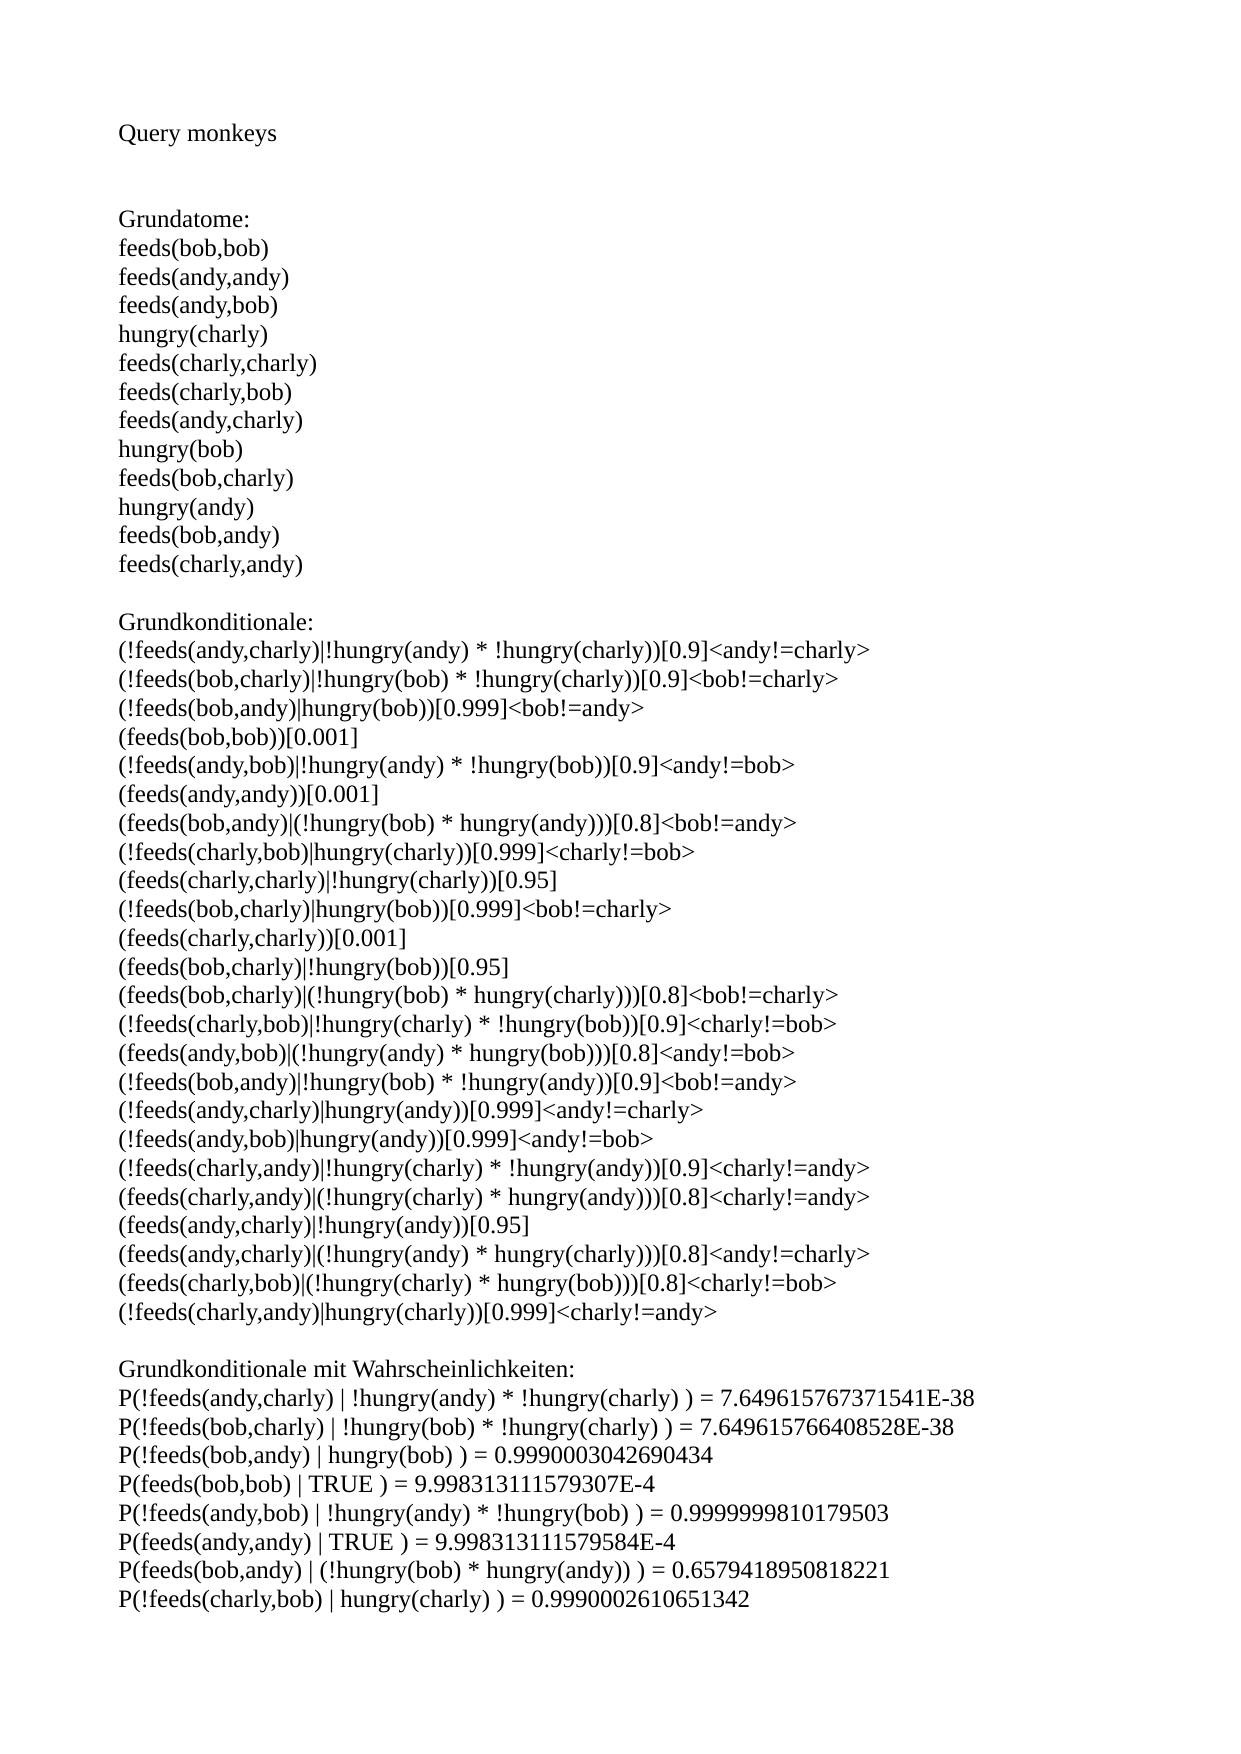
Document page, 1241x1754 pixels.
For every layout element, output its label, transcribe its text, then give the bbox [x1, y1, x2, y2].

text Grundkonditionale: [118, 607, 1122, 636]
text (feeds(charly,bob)|(!hungry(charly) * hungry(bob)))[0.8]<charly!=bob> [118, 1268, 1122, 1297]
text (!feeds(charly,bob)|hungry(charly))[0.999]<charly!=bob> [118, 837, 1122, 866]
text (feeds(charly,charly)|!hungry(charly))[0.95] [118, 866, 1122, 894]
text (!feeds(charly,bob)|!hungry(charly) * !hungry(bob))[0.9]<charly!=bob> [118, 1009, 1122, 1038]
text (!feeds(andy,bob)|hungry(andy))[0.999]<andy!=bob> [118, 1124, 1122, 1153]
text feeds(andy,bob) [118, 291, 1122, 319]
text feeds(andy,charly) [118, 406, 1122, 434]
text (!feeds(bob,charly)|hungry(bob))[0.999]<bob!=charly> [118, 894, 1122, 923]
text feeds(bob,andy) [118, 521, 1122, 549]
text (feeds(bob,charly)|(!hungry(bob) * hungry(charly)))[0.8]<bob!=charly> [118, 981, 1122, 1009]
text (feeds(bob,andy)|(!hungry(bob) * hungry(andy)))[0.8]<bob!=andy> [118, 808, 1122, 837]
text hungry(charly) [118, 319, 1122, 348]
text feeds(charly,charly) [118, 348, 1122, 377]
text P(!feeds(andy,charly) | !hungry(andy) * !hungry(charly) ) = 7.649615767371541E-38 [118, 1383, 1122, 1412]
text hungry(andy) [118, 492, 1122, 521]
text P(!feeds(andy,bob) | !hungry(andy) * !hungry(bob) ) = 0.9999999810179503 [118, 1498, 1122, 1527]
text (feeds(bob,charly)|!hungry(bob))[0.95] [118, 952, 1122, 981]
text feeds(bob,charly) [118, 463, 1122, 492]
text (!feeds(andy,charly)|hungry(andy))[0.999]<andy!=charly> [118, 1096, 1122, 1124]
text (!feeds(charly,andy)|!hungry(charly) * !hungry(andy))[0.9]<charly!=andy> [118, 1153, 1122, 1182]
text feeds(charly,andy) [118, 549, 1122, 578]
text (!feeds(bob,andy)|hungry(bob))[0.999]<bob!=andy> [118, 693, 1122, 722]
text (feeds(andy,charly)|!hungry(andy))[0.95] [118, 1211, 1122, 1239]
text (!feeds(bob,andy)|!hungry(bob) * !hungry(andy))[0.9]<bob!=andy> [118, 1067, 1122, 1096]
text P(!feeds(bob,charly) | !hungry(bob) * !hungry(charly) ) = 7.649615766408528E-38 [118, 1412, 1122, 1441]
text (feeds(andy,andy))[0.001] [118, 779, 1122, 808]
text P(!feeds(charly,bob) | hungry(charly) ) = 0.9990002610651342 [118, 1584, 1122, 1613]
text P(feeds(bob,andy) | (!hungry(bob) * hungry(andy)) ) = 0.6579418950818221 [118, 1556, 1122, 1584]
text (!feeds(bob,charly)|!hungry(bob) * !hungry(charly))[0.9]<bob!=charly> [118, 664, 1122, 693]
text (!feeds(andy,charly)|!hungry(andy) * !hungry(charly))[0.9]<andy!=charly> [118, 636, 1122, 664]
text (feeds(bob,bob))[0.001] [118, 722, 1122, 751]
text P(feeds(bob,bob) | TRUE ) = 9.998313111579307E-4 [118, 1469, 1122, 1498]
text (feeds(andy,charly)|(!hungry(andy) * hungry(charly)))[0.8]<andy!=charly> [118, 1239, 1122, 1268]
text Query monkeys [118, 118, 1122, 147]
text (feeds(charly,andy)|(!hungry(charly) * hungry(andy)))[0.8]<charly!=andy> [118, 1182, 1122, 1211]
text (!feeds(andy,bob)|!hungry(andy) * !hungry(bob))[0.9]<andy!=bob> [118, 751, 1122, 779]
text feeds(andy,andy) [118, 262, 1122, 291]
text (feeds(andy,bob)|(!hungry(andy) * hungry(bob)))[0.8]<andy!=bob> [118, 1038, 1122, 1067]
text (feeds(charly,charly))[0.001] [118, 923, 1122, 952]
text P(feeds(andy,andy) | TRUE ) = 9.998313111579584E-4 [118, 1527, 1122, 1556]
text feeds(bob,bob) [118, 233, 1122, 262]
text hungry(bob) [118, 434, 1122, 463]
text Grundkonditionale mit Wahrscheinlichkeiten: [118, 1354, 1122, 1383]
text P(!feeds(bob,andy) | hungry(bob) ) = 0.9990003042690434 [118, 1441, 1122, 1469]
text (!feeds(charly,andy)|hungry(charly))[0.999]<charly!=andy> [118, 1297, 1122, 1326]
text feeds(charly,bob) [118, 377, 1122, 406]
text Grundatome: [118, 204, 1122, 233]
